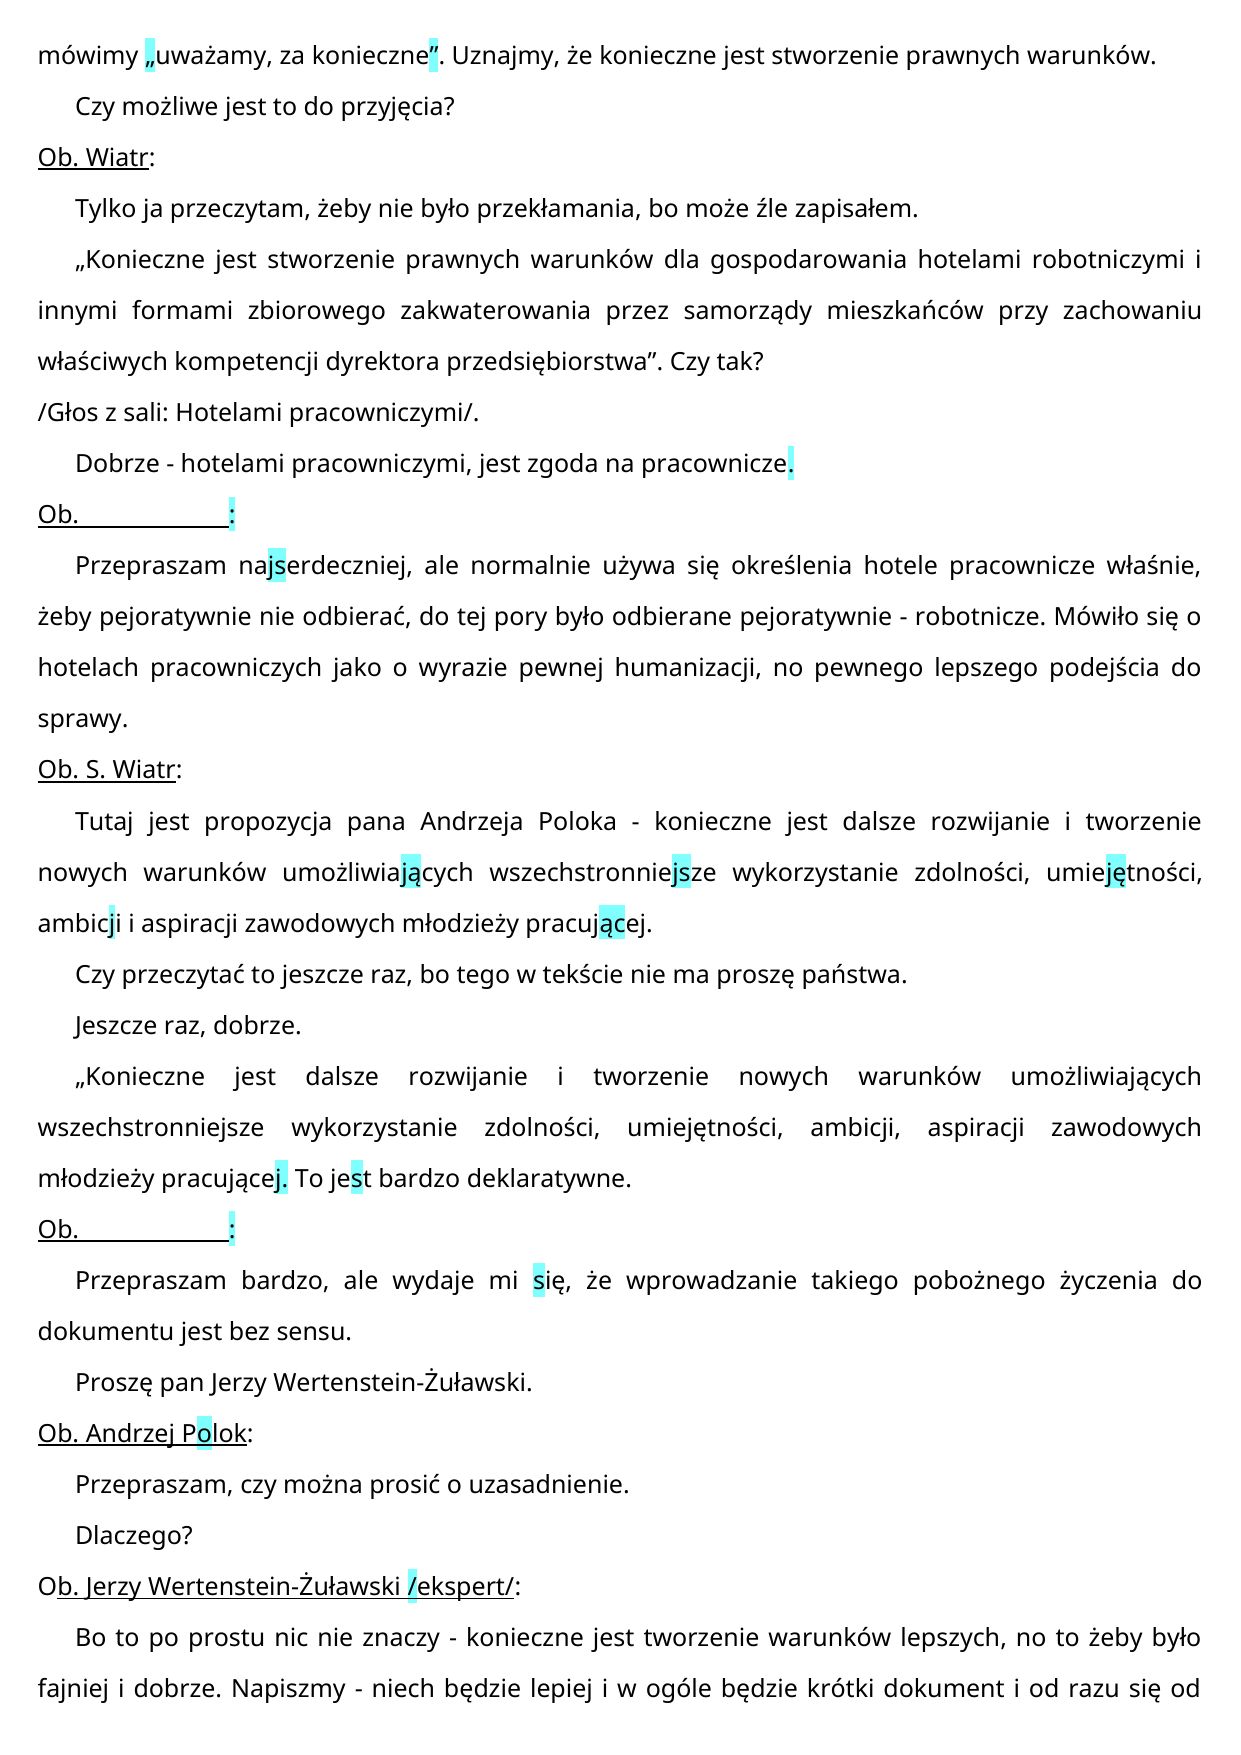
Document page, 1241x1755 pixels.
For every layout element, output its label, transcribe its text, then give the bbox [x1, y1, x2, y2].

text „Konieczne jest stworzenie prawnych warunków dla gospodarowania hotelami robotniczymi i innymi formami zbiorowego zakwaterowania przez samorządy mieszkańców przy zachowaniu właściwych kompetencji dyrektora przedsiębiorstwa”. Czy tak? [37, 242, 1203, 378]
text Ob. : [37, 1211, 1203, 1246]
text Ob. Wiatr: [37, 139, 1203, 174]
text Ob. Andrzej Polok: [37, 1416, 1203, 1450]
text Ob. : [37, 497, 1203, 531]
text Bo to po prostu nic nie znaczy - konieczne jest tworzenie warunków lepszych, no to żeby było fajniej i dobrze. Napiszmy - niech będzie lepiej i w ogóle będzie krótki dokument i od razu się od [37, 1620, 1203, 1705]
text Tutaj jest propozycja pana Andrzeja Poloka - konieczne jest dalsze rozwijanie i tworzenie nowych warunków umożliwiających wszechstronniejsze wykorzystanie zdolności, umiejętności, ambicji i aspiracji zawodowych młodzieży pracującej. [37, 803, 1203, 939]
text Przepraszam najserdeczniej, ale normalnie używa się określenia hotele pracownicze właśnie, żeby pejoratywnie nie odbierać, do tej pory było odbierane pejoratywnie - robotnicze. Mówiło się o hotelach pracowniczych jako o wyrazie pewnej humanizacji, no pewnego lepszego podejścia do sprawy. [37, 548, 1203, 735]
text mówimy „uważamy, za konieczne”. Uznajmy, że konieczne jest stworzenie prawnych warunków. [37, 37, 1203, 72]
text Proszę pan Jerzy Wertenstein-Żuławski. [37, 1364, 1203, 1399]
text Dobrze - hotelami pracowniczymi, jest zgoda na pracownicze. [37, 446, 1203, 480]
text Przepraszam, czy można prosić o uzasadnienie. [37, 1467, 1203, 1501]
text Dlaczego? [37, 1518, 1203, 1552]
text Ob. S. Wiatr: [37, 752, 1203, 786]
text Tylko ja przeczytam, żeby nie było przekłamania, bo może źle zapisałem. [37, 191, 1203, 225]
text Jeszcze raz, dobrze. [37, 1007, 1203, 1041]
text Ob. Jerzy Wertenstein-Żuławski /ekspert/: [37, 1569, 1203, 1603]
text Czy możliwe jest to do przyjęcia? [37, 88, 1203, 123]
text „Konieczne jest dalsze rozwijanie i tworzenie nowych warunków umożliwiających wszechstronniejsze wykorzystanie zdolności, umiejętności, ambicji, aspiracji zawodowych młodzieży pracującej. To jest bardzo deklaratywne. [37, 1058, 1203, 1194]
text Czy przeczytać to jeszcze raz, bo tego w tekście nie ma proszę państwa. [37, 956, 1203, 990]
text Przepraszam bardzo, ale wydaje mi się, że wprowadzanie takiego pobożnego życzenia do dokumentu jest bez sensu. [37, 1262, 1203, 1348]
text /Głos z sali: Hotelami pracowniczymi/. [37, 395, 1203, 429]
